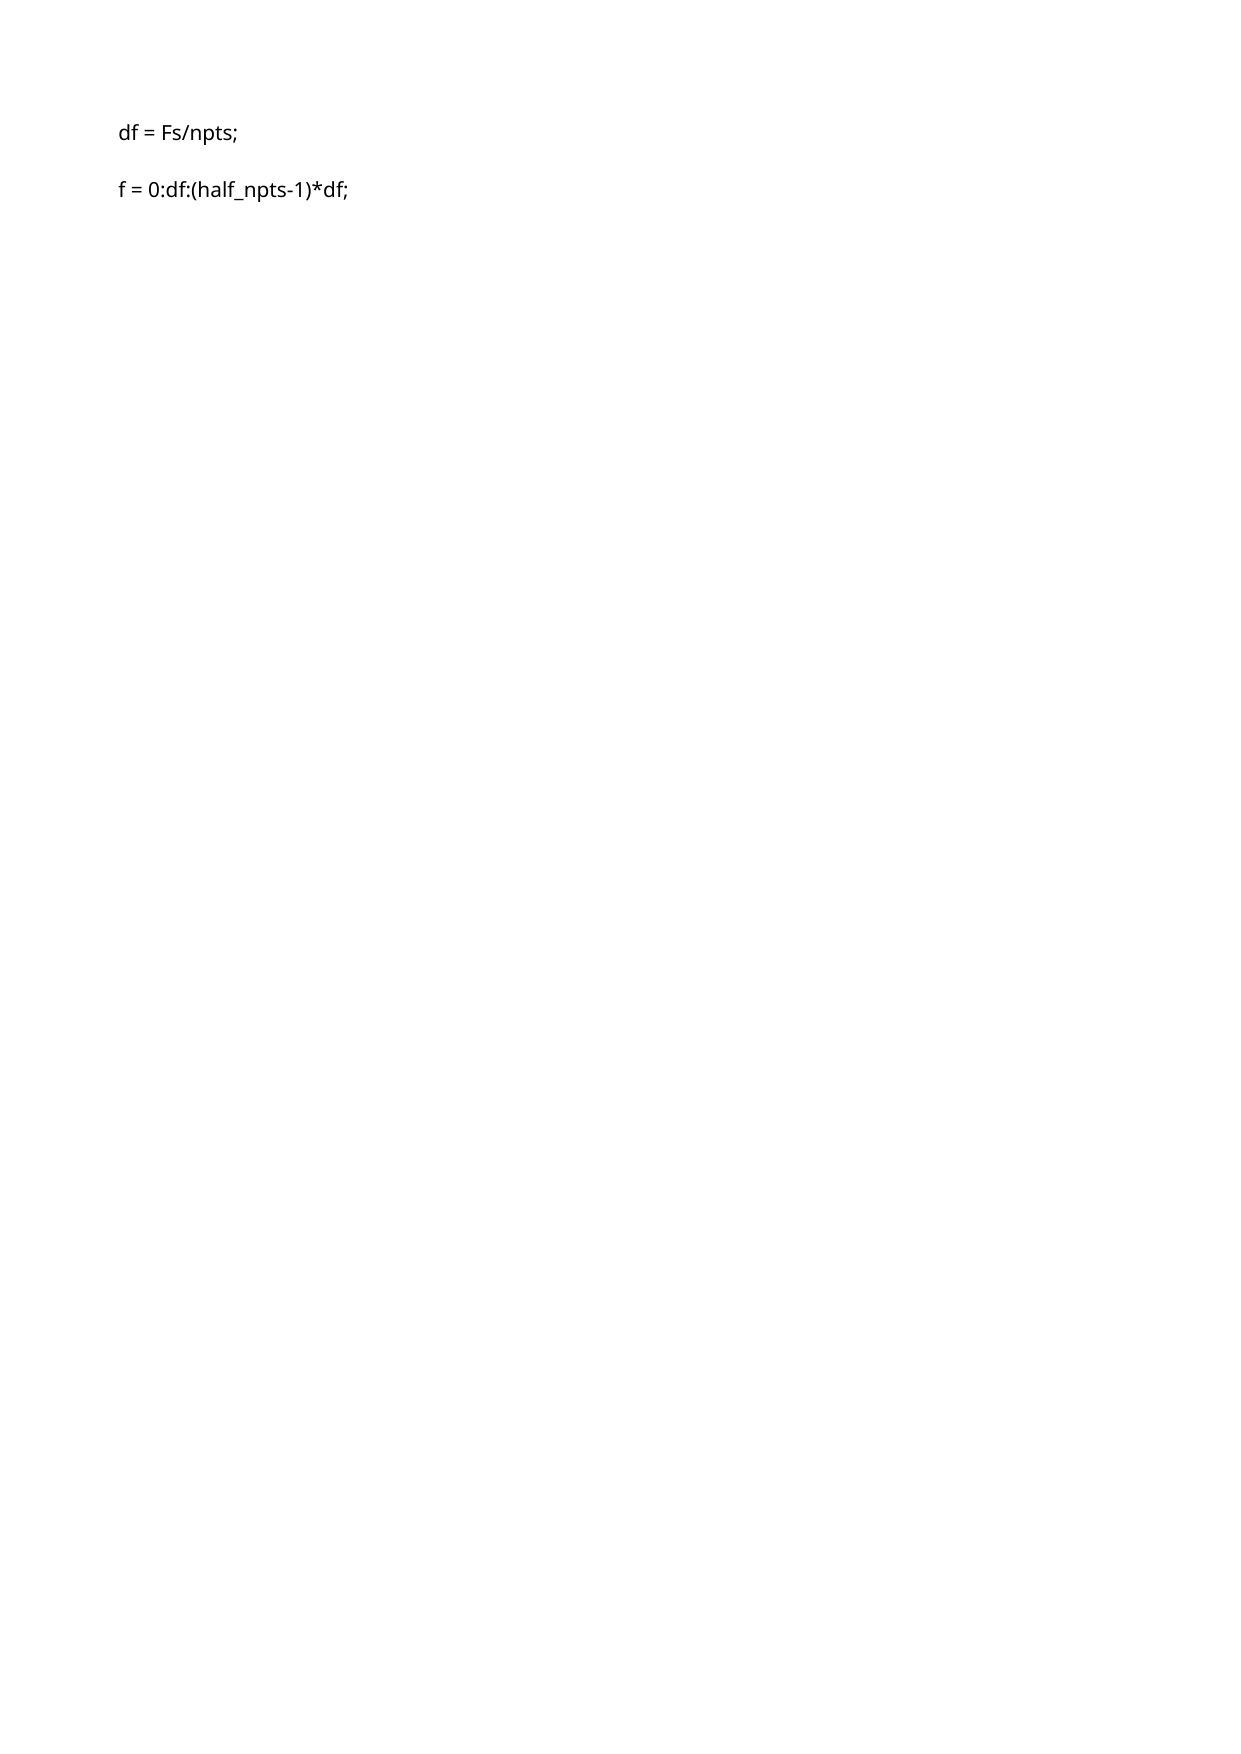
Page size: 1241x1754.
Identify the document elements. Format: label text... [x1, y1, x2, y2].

text df = Fs/npts; [118, 118, 1122, 147]
text f = 0:df:(half_npts-1)*df; [118, 175, 1122, 203]
